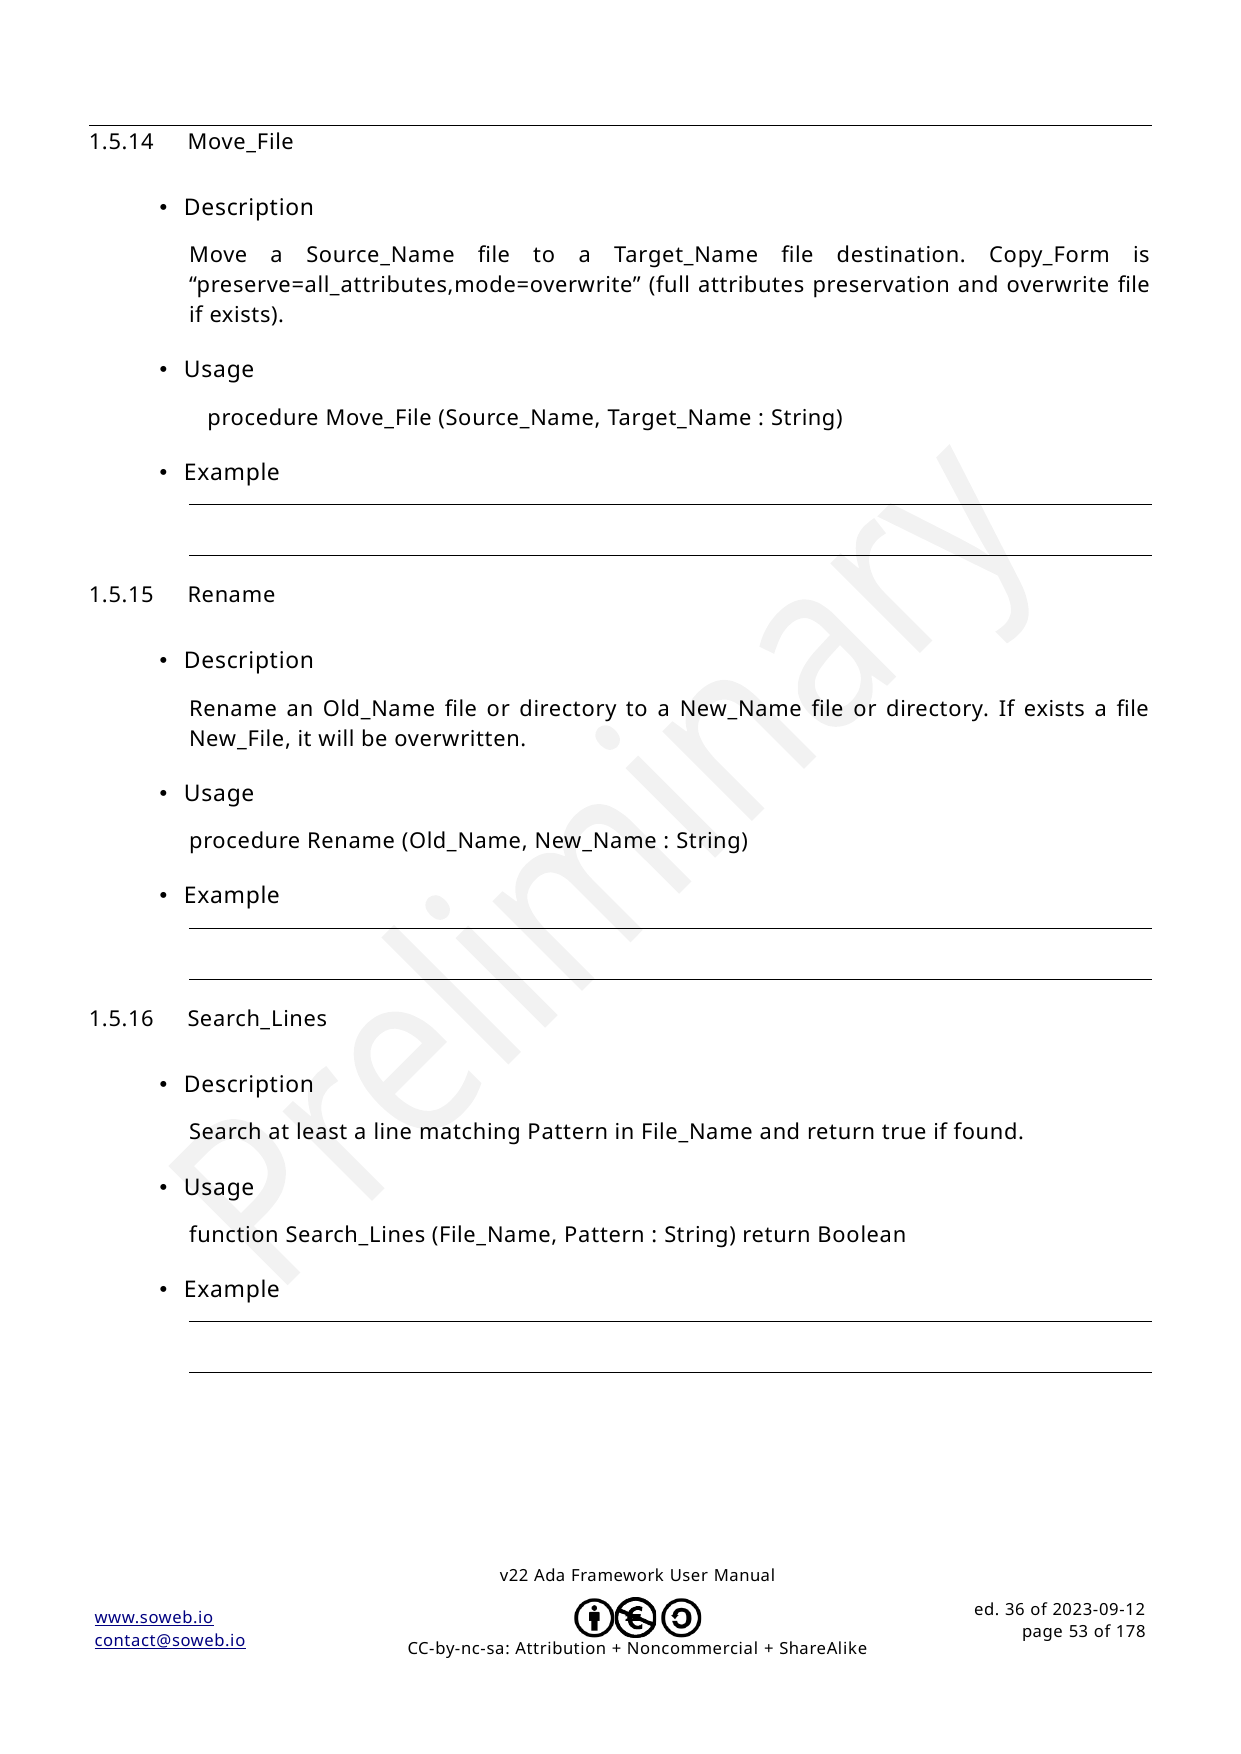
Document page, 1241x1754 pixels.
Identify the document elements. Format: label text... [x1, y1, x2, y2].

text procedure Rename (Old_Name, New_Name : String) [576, 825, 639, 855]
subtitle Example [159, 455, 951, 487]
subtitle Search_Lines [88, 1003, 486, 1044]
subtitle [593, 879, 1152, 910]
text Search at least a line matching Pattern in File_Name and return true if found. [189, 1116, 316, 1146]
subtitle Usage [159, 1170, 202, 1201]
text function Search_Lines (File_Name, Pattern : String) return Boolean [189, 1219, 250, 1249]
subtitle Usage [159, 353, 1152, 384]
picture [573, 1597, 657, 1638]
subtitle [875, 579, 1010, 620]
text procedure Rename (Old_Name, New_Name : String) [637, 825, 711, 855]
subtitle [818, 647, 860, 675]
text Rename an Old_Name file or directory to a New_Name file or directory. If exists a file New_File, it will be overwritten. [699, 700, 787, 753]
subtitle Usage [159, 776, 664, 808]
subtitle [1020, 579, 1152, 620]
text Search at least a line matching Pattern in File_Name and return true if found. [323, 1116, 1152, 1146]
text function Search_Lines (File_Name, Pattern : String) return Boolean [255, 1219, 1152, 1249]
subtitle [865, 644, 1152, 675]
subtitle Usage [368, 1170, 1152, 1201]
text procedure Move_File (Source_Name, Target_Name : String) [189, 402, 1152, 432]
subtitle Description [159, 1067, 323, 1098]
subtitle Usage [278, 1170, 371, 1201]
text procedure Rename (Old_Name, New_Name : String) [709, 825, 1152, 855]
subtitle [474, 1003, 1152, 1044]
subtitle [660, 776, 737, 808]
subtitle Move_File [88, 126, 1152, 167]
subtitle Description [159, 190, 1152, 221]
subtitle [396, 1067, 1152, 1098]
subtitle Example [159, 879, 516, 910]
subtitle [734, 776, 1152, 808]
subtitle Example [159, 1272, 1152, 1304]
picture [660, 1597, 702, 1638]
subtitle Rename [88, 579, 885, 620]
subtitle [528, 879, 597, 910]
text Rename an Old_Name file or directory to a New_Name file or directory. If exists a file New_File, it will be overwritten. [754, 693, 1152, 753]
text procedure Rename (Old_Name, New_Name : String) [189, 825, 567, 855]
subtitle [956, 455, 1152, 487]
text Move a Source_Name file to a Target_Name file destination. Copy_Form is “preserve=all_attributes,mode=overwrite” (full attributes preservation and overwrite file if exists). [189, 239, 1152, 329]
subtitle [375, 1067, 397, 1081]
text Rename an Old_Name file or directory to a New_Name file or directory. If exists a file New_File, it will be overwritten. [189, 693, 696, 753]
subtitle Description [159, 644, 820, 675]
subtitle Usage [199, 1170, 267, 1201]
subtitle [324, 1067, 372, 1098]
